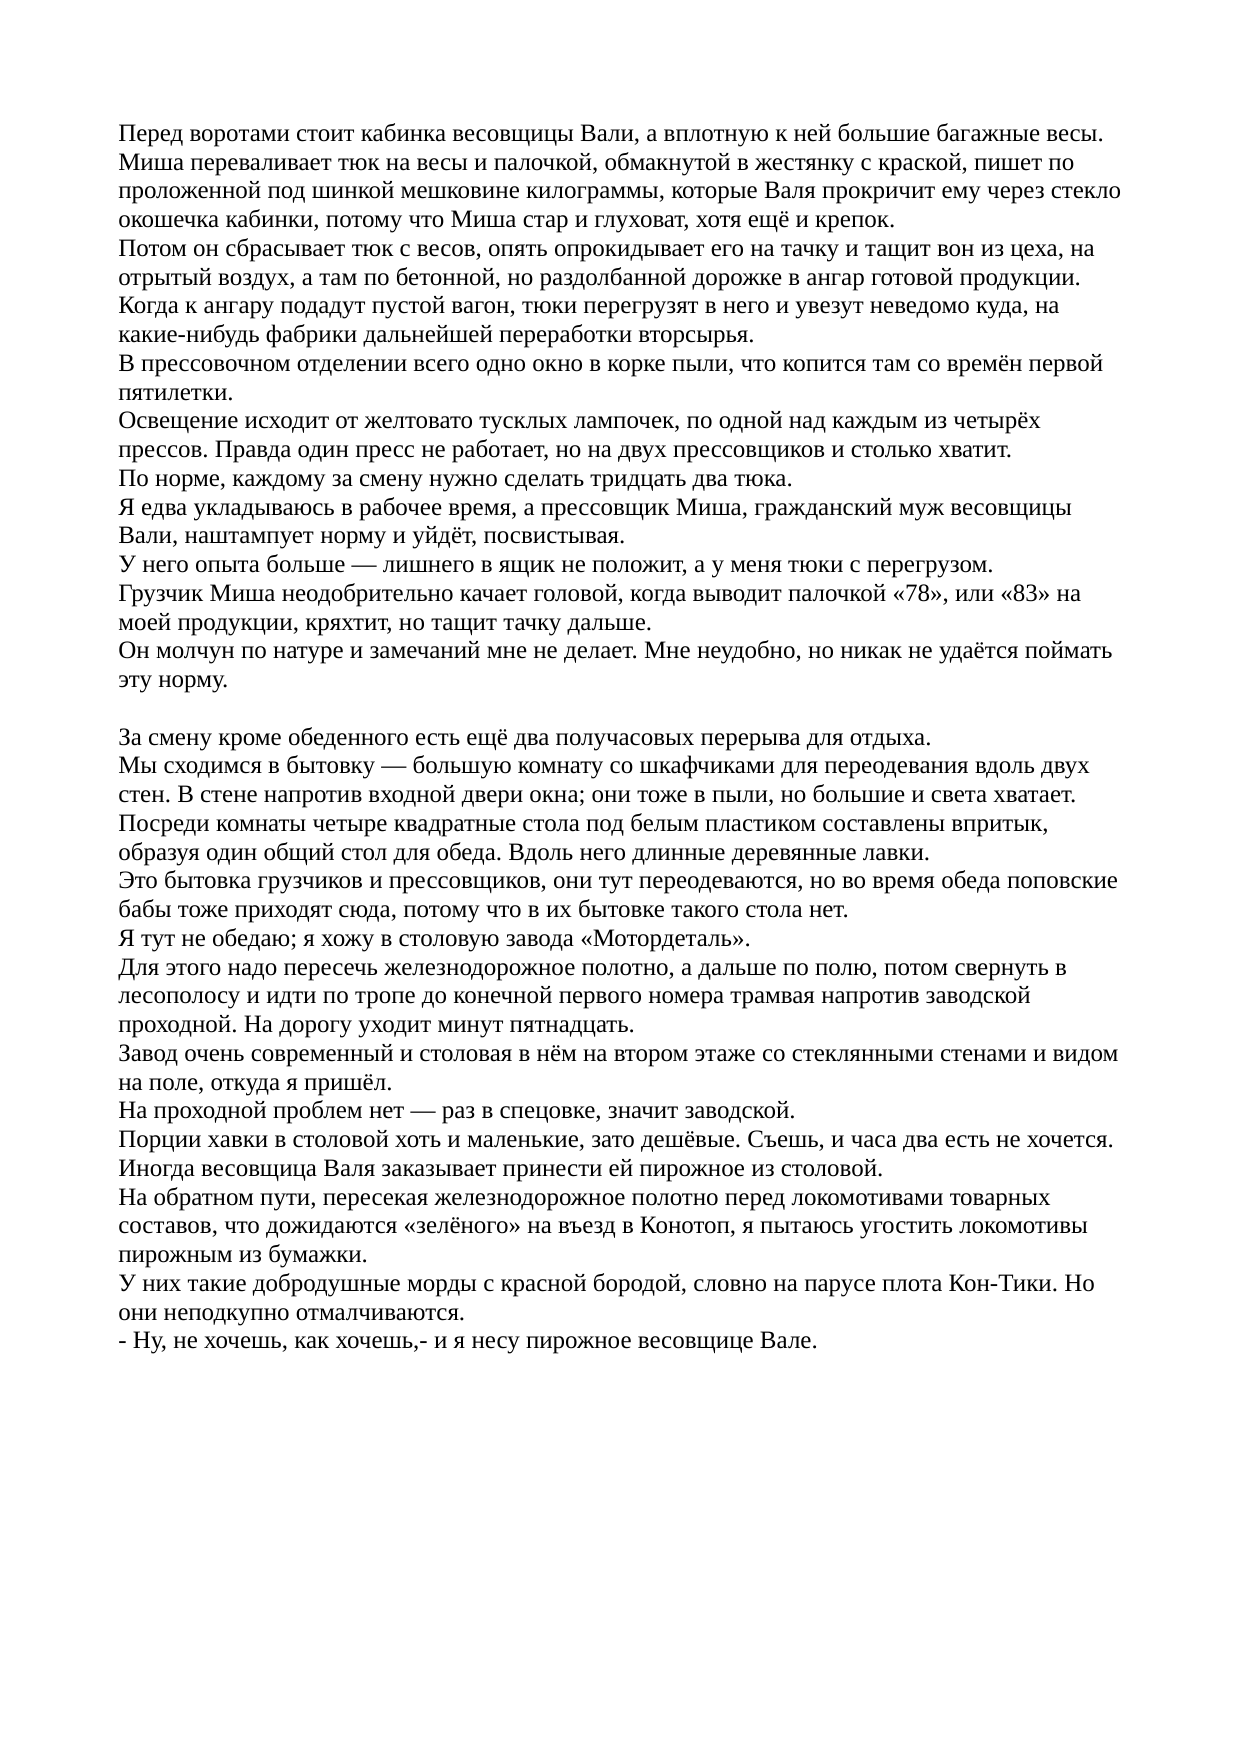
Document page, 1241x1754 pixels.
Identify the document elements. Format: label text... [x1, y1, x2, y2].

text У них такие добродушные морды с красной бородой, словно на парусе плота Кон-Тики. Но они неподкупно отмалчиваются. [118, 1268, 1122, 1326]
text Мы сходимся в бытовку — большую комнату со шкафчиками для переодевания вдоль двух стен. В стене напротив входной двери окна; они тоже в пыли, но большие и света хватает. [118, 751, 1122, 808]
text Посреди комнаты четыре квадратные стола под белым пластиком составлены впритык, образуя один общий стол для обеда. Вдоль него длинные деревянные лавки. [118, 808, 1122, 866]
text Грузчик Миша неодобрительно качает головой, когда выводит палочкой «78», или «83» на моей продукции, кряхтит, но тащит тачку дальше. [118, 578, 1122, 636]
text На проходной проблем нет — раз в спецовке, значит заводской. [118, 1096, 1122, 1124]
text Я едва укладываюсь в рабочее время, а прессовщик Миша, гражданский муж весовщицы Вали, наштампует норму и уйдёт, посвистывая. [118, 492, 1122, 549]
text Миша переваливает тюк на весы и палочкой, обмакнутой в жестянку с краской, пишет по проложенной под шинкой мешковине килограммы, которые Валя прокричит ему через стекло окошечка кабинки, потому что Миша стар и глуховат, хотя ещё и крепок. [118, 147, 1122, 233]
text За смену кроме обеденного есть ещё два получасовых перерыва для отдыха. [118, 722, 1122, 751]
text Я тут не обедаю; я хожу в столовую завода «Мотордеталь». [118, 923, 1122, 952]
text Когда к ангару подадут пустой вагон, тюки перегрузят в него и увезут неведомо куда, на какие-нибудь фабрики дальнейшей переработки вторсырья. [118, 291, 1122, 348]
text Порции хавки в столовой хоть и маленькие, зато дешёвые. Съешь, и часа два есть не хочется. [118, 1124, 1122, 1153]
text Это бытовка грузчиков и прессовщиков, они тут переодеваются, но во время обеда поповские бабы тоже приходят сюда, потому что в их бытовке такого стола нет. [118, 866, 1122, 923]
text В прессовочном отделении всего одно окно в корке пыли, что копится там со времён первой пятилетки. [118, 348, 1122, 406]
text Перед воротами стоит кабинка весовщицы Вали, а вплотную к ней большие багажные весы. [118, 118, 1122, 147]
text Освещение исходит от желтовато тусклых лампочек, по одной над каждым из четырёх прессов. Правда один пресс не работает, но на двух прессовщиков и столько хватит. [118, 406, 1122, 463]
text Он молчун по натуре и замечаний мне не делает. Мне неудобно, но никак не удаётся поймать эту норму. [118, 636, 1122, 693]
text Для этого надо пересечь железнодорожное полотно, а дальше по полю, потом свернуть в лесополосу и идти по тропе до конечной первого номера трамвая напротив заводской проходной. На дорогу уходит минут пятнадцать. [118, 952, 1122, 1038]
text Потом он сбрасывает тюк с весов, опять опрокидывает его на тачку и тащит вон из цеха, на отрытый воздух, а там по бетонной, но раздолбанной дорожке в ангар готовой продукции. [118, 233, 1122, 291]
text Завод очень современный и столовая в нём на втором этаже со стеклянными стенами и видом на поле, откуда я пришёл. [118, 1038, 1122, 1096]
text Иногда весовщица Валя заказывает принести ей пирожное из столовой. [118, 1153, 1122, 1182]
text У него опыта больше — лишнего в ящик не положит, а у меня тюки с перегрузом. [118, 549, 1122, 578]
text По норме, каждому за смену нужно сделать тридцать два тюка. [118, 463, 1122, 492]
text На обратном пути, пересекая железнодорожное полотно перед локомотивами товарных составов, что дожидаются «зелёного» на въезд в Конотоп, я пытаюсь угостить локомотивы пирожным из бумажки. [118, 1182, 1122, 1268]
text - Ну, не хочешь, как хочешь,- и я несу пирожное весовщице Вале. [118, 1326, 1122, 1354]
